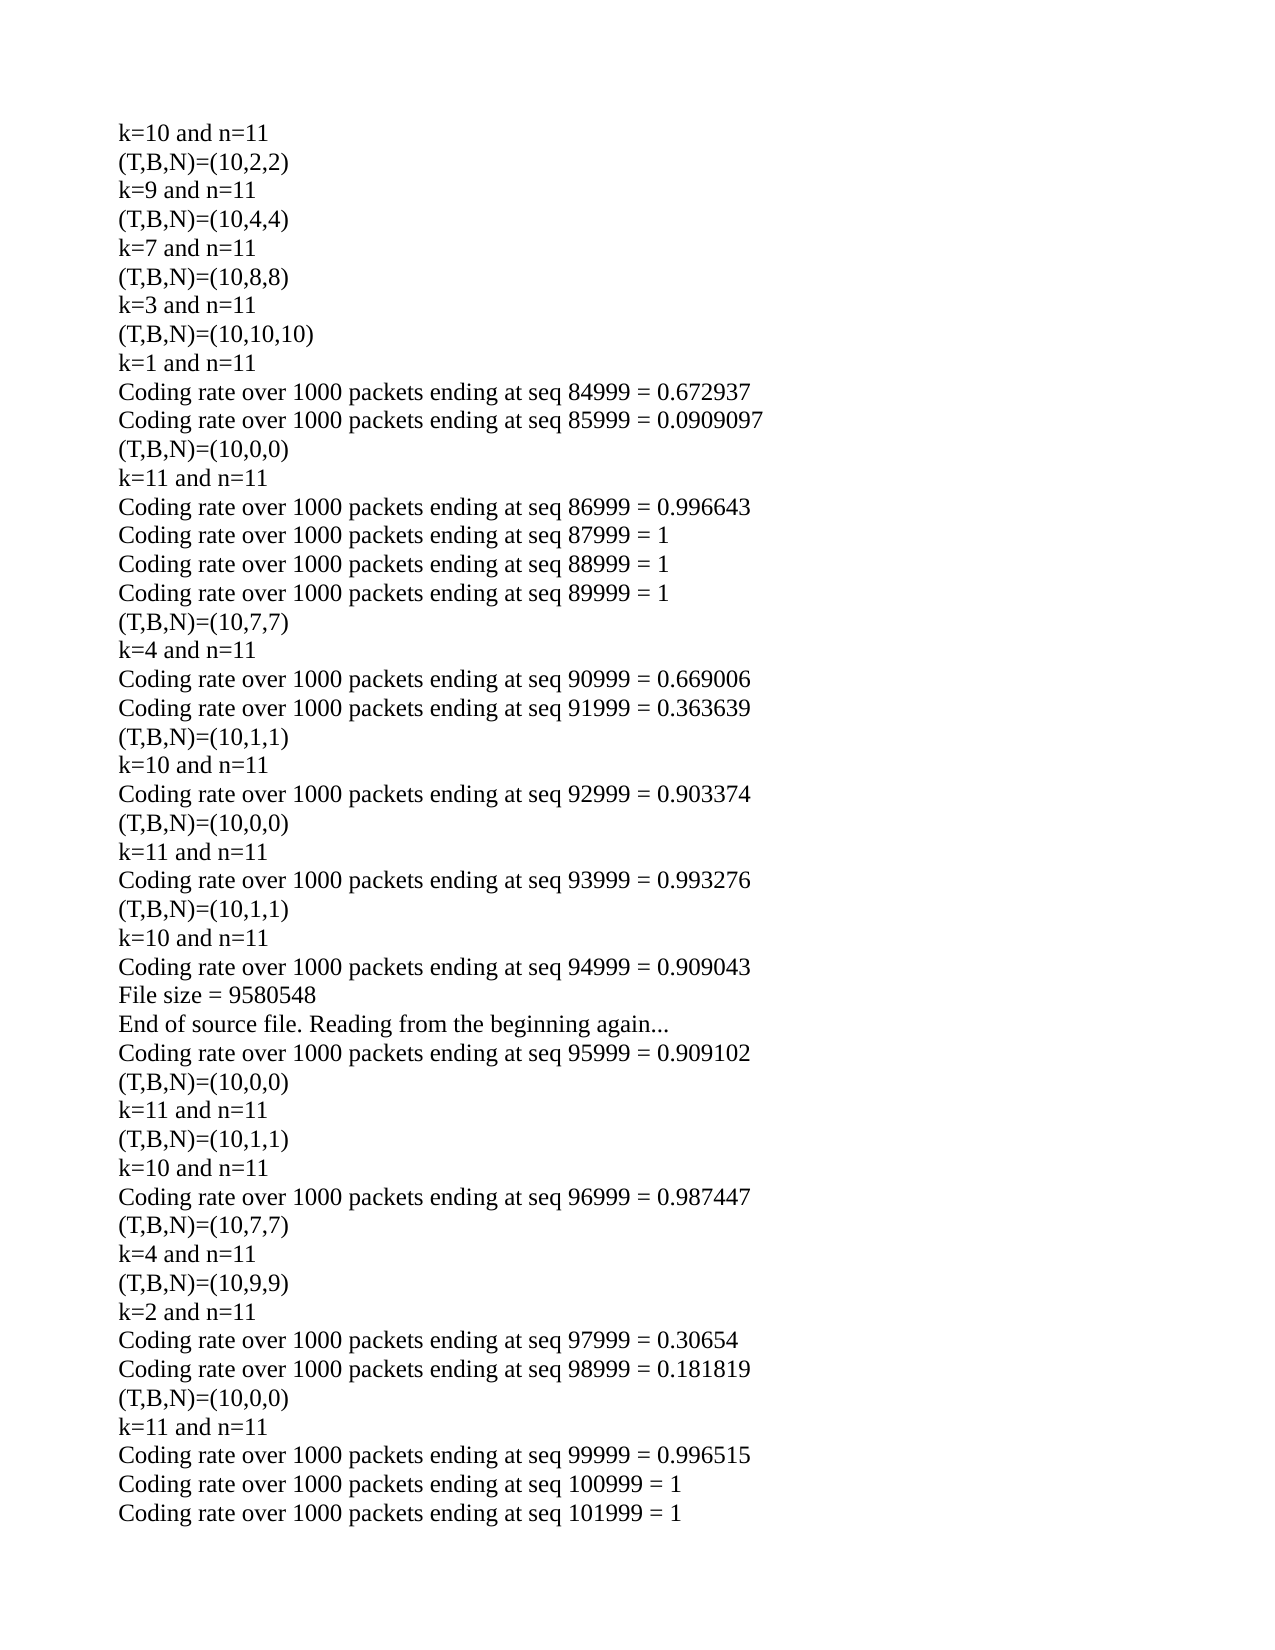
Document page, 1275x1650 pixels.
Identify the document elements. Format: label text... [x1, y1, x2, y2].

text Coding rate over 1000 packets ending at seq 100999 = 1 [118, 1469, 1157, 1498]
text Coding rate over 1000 packets ending at seq 88999 = 1 [118, 549, 1157, 578]
text (T,B,N)=(10,1,1) [118, 722, 1157, 751]
text Coding rate over 1000 packets ending at seq 86999 = 0.996643 [118, 492, 1157, 521]
text (T,B,N)=(10,0,0) [118, 1067, 1157, 1096]
text (T,B,N)=(10,7,7) [118, 607, 1157, 636]
text File size = 9580548 [118, 981, 1157, 1009]
text k=10 and n=11 [118, 1153, 1157, 1182]
text Coding rate over 1000 packets ending at seq 89999 = 1 [118, 578, 1157, 607]
text (T,B,N)=(10,1,1) [118, 894, 1157, 923]
text k=7 and n=11 [118, 233, 1157, 262]
text (T,B,N)=(10,0,0) [118, 1383, 1157, 1412]
text Coding rate over 1000 packets ending at seq 97999 = 0.30654 [118, 1326, 1157, 1354]
text (T,B,N)=(10,4,4) [118, 204, 1157, 233]
text Coding rate over 1000 packets ending at seq 92999 = 0.903374 [118, 779, 1157, 808]
text k=3 and n=11 [118, 291, 1157, 319]
text Coding rate over 1000 packets ending at seq 93999 = 0.993276 [118, 866, 1157, 894]
text k=9 and n=11 [118, 176, 1157, 204]
text (T,B,N)=(10,1,1) [118, 1124, 1157, 1153]
text k=4 and n=11 [118, 636, 1157, 664]
text Coding rate over 1000 packets ending at seq 94999 = 0.909043 [118, 952, 1157, 981]
text Coding rate over 1000 packets ending at seq 91999 = 0.363639 [118, 693, 1157, 722]
text (T,B,N)=(10,7,7) [118, 1211, 1157, 1239]
text k=10 and n=11 [118, 118, 1157, 147]
text k=10 and n=11 [118, 923, 1157, 952]
text k=11 and n=11 [118, 837, 1157, 866]
text k=11 and n=11 [118, 1096, 1157, 1124]
text Coding rate over 1000 packets ending at seq 87999 = 1 [118, 521, 1157, 549]
text k=4 and n=11 [118, 1239, 1157, 1268]
text (T,B,N)=(10,0,0) [118, 434, 1157, 463]
text Coding rate over 1000 packets ending at seq 85999 = 0.0909097 [118, 406, 1157, 434]
text Coding rate over 1000 packets ending at seq 96999 = 0.987447 [118, 1182, 1157, 1211]
text (T,B,N)=(10,10,10) [118, 319, 1157, 348]
text k=2 and n=11 [118, 1297, 1157, 1326]
text Coding rate over 1000 packets ending at seq 90999 = 0.669006 [118, 664, 1157, 693]
text (T,B,N)=(10,2,2) [118, 147, 1157, 176]
text k=1 and n=11 [118, 348, 1157, 377]
text (T,B,N)=(10,9,9) [118, 1268, 1157, 1297]
text k=11 and n=11 [118, 1412, 1157, 1441]
text Coding rate over 1000 packets ending at seq 95999 = 0.909102 [118, 1038, 1157, 1067]
text Coding rate over 1000 packets ending at seq 98999 = 0.181819 [118, 1354, 1157, 1383]
text Coding rate over 1000 packets ending at seq 101999 = 1 [118, 1498, 1157, 1527]
text Coding rate over 1000 packets ending at seq 99999 = 0.996515 [118, 1441, 1157, 1469]
text Coding rate over 1000 packets ending at seq 84999 = 0.672937 [118, 377, 1157, 406]
text (T,B,N)=(10,8,8) [118, 262, 1157, 291]
text (T,B,N)=(10,0,0) [118, 808, 1157, 837]
text End of source file. Reading from the beginning again... [118, 1009, 1157, 1038]
text k=11 and n=11 [118, 463, 1157, 492]
text k=10 and n=11 [118, 751, 1157, 779]
